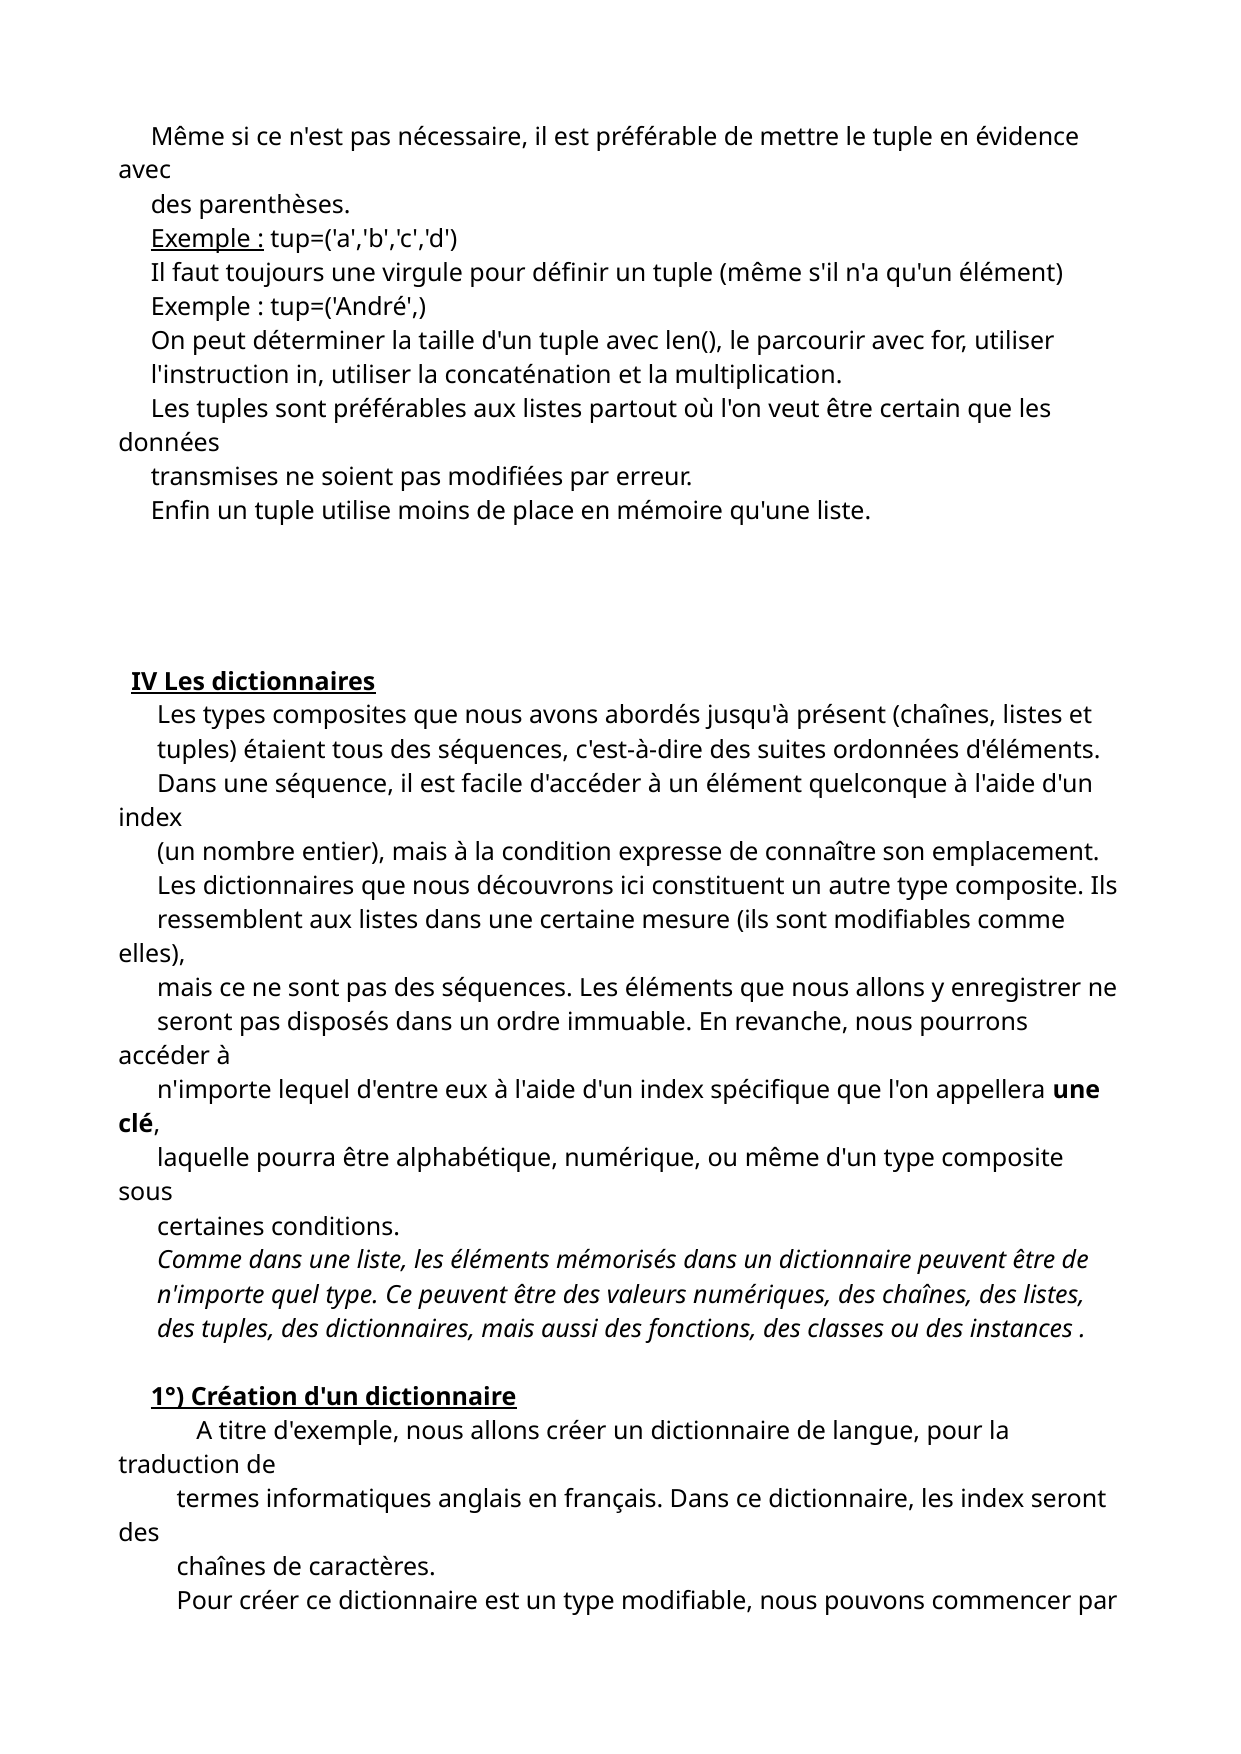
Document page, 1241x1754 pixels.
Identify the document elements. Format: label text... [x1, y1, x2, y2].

text certaines conditions. [118, 1208, 1122, 1242]
text n'importe lequel d'entre eux à l'aide d'un index spécifique que l'on appellera une clé, [118, 1072, 1122, 1140]
text chaînes de caractères. [118, 1549, 1122, 1583]
text laquelle pourra être alphabétique, numérique, ou même d'un type composite sous [118, 1140, 1122, 1208]
text On peut déterminer la taille d'un tuple avec len(), le parcourir avec for, utiliser [118, 322, 1122, 357]
text Les types composites que nous avons abordés jusqu'à présent (chaînes, listes et [118, 697, 1122, 731]
text des tuples, des dictionnaires, mais aussi des fonctions, des classes ou des instances . [118, 1310, 1122, 1344]
text Les dictionnaires que nous découvrons ici constituent un autre type composite. Ils [118, 867, 1122, 902]
text 1°) Création d'un dictionnaire [118, 1378, 1122, 1412]
text ressemblent aux listes dans une certaine mesure (ils sont modifiables comme elles), [118, 902, 1122, 970]
text Les tuples sont préférables aux listes partout où l'on veut être certain que les données [118, 391, 1122, 459]
text Dans une séquence, il est facile d'accéder à un élément quelconque à l'aide d'un index [118, 765, 1122, 833]
text Comme dans une liste, les éléments mémorisés dans un dictionnaire peuvent être de [118, 1242, 1122, 1276]
text termes informatiques anglais en français. Dans ce dictionnaire, les index seront des [118, 1481, 1122, 1549]
text Pour créer ce dictionnaire est un type modifiable, nous pouvons commencer par [118, 1583, 1122, 1617]
text Enfin un tuple utilise moins de place en mémoire qu'une liste. [118, 493, 1122, 527]
text transmises ne soient pas modifiées par erreur. [118, 459, 1122, 493]
text Exemple : tup=('André',) [118, 288, 1122, 322]
text IV Les dictionnaires [118, 663, 1122, 697]
text des parenthèses. [118, 186, 1122, 220]
text Même si ce n'est pas nécessaire, il est préférable de mettre le tuple en évidence avec [118, 118, 1122, 186]
text (un nombre entier), mais à la condition expresse de connaître son emplacement. [118, 833, 1122, 867]
text Exemple : tup=('a','b','c','d') [118, 220, 1122, 254]
text l'instruction in, utiliser la concaténation et la multiplication. [118, 357, 1122, 391]
text seront pas disposés dans un ordre immuable. En revanche, nous pourrons accéder à [118, 1004, 1122, 1072]
text n'importe quel type. Ce peuvent être des valeurs numériques, des chaînes, des listes, [118, 1276, 1122, 1310]
text Il faut toujours une virgule pour définir un tuple (même s'il n'a qu'un élément) [118, 254, 1122, 288]
text tuples) étaient tous des séquences, c'est-à-dire des suites ordonnées d'éléments. [118, 731, 1122, 765]
text A titre d'exemple, nous allons créer un dictionnaire de langue, pour la traduction de [118, 1412, 1122, 1481]
text mais ce ne sont pas des séquences. Les éléments que nous allons y enregistrer ne [118, 970, 1122, 1004]
